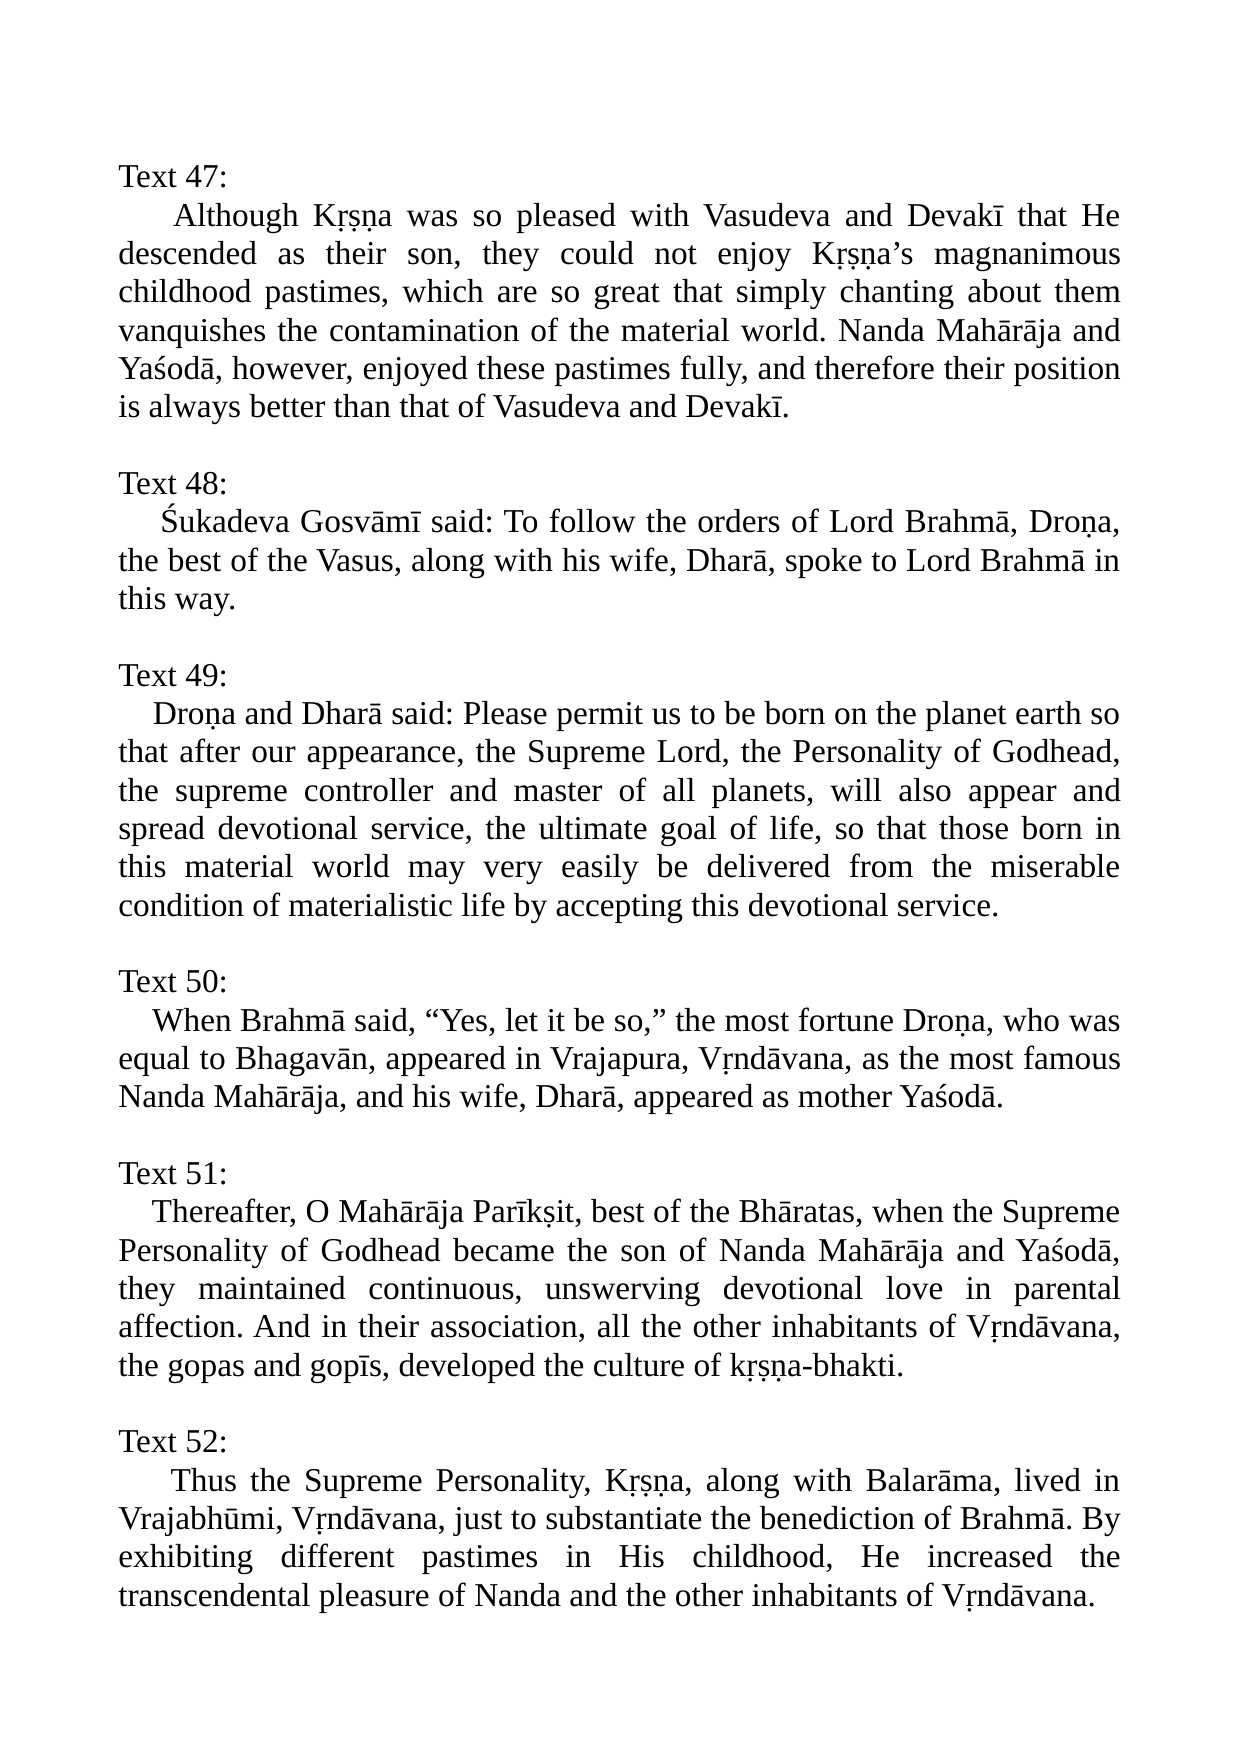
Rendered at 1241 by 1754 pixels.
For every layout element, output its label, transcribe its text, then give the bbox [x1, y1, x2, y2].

text Text 48: [118, 463, 1122, 501]
text Text 52: [118, 1421, 1122, 1460]
text Śukadeva Gosvāmī said: To follow the orders of Lord Brahmā, Droṇa, the best of the Vasus, along with his wife, Dharā, spoke to Lord Brahmā in this way. [118, 501, 1122, 616]
text Text 50: [118, 961, 1122, 1000]
text Text 47: [118, 156, 1122, 195]
text Text 51: [118, 1153, 1122, 1191]
text When Brahmā said, “Yes, let it be so,” the most fortune Droṇa, who was equal to Bhagavān, appeared in Vrajapura, Vṛndāvana, as the most famous Nanda Mahārāja, and his wife, Dharā, appeared as mother Yaśodā. [118, 1000, 1122, 1115]
text Thus the Supreme Personality, Kṛṣṇa, along with Balarāma, lived in Vrajabhūmi, Vṛndāvana, just to substantiate the benediction of Brahmā. By exhibiting different pastimes in His childhood, He increased the transcendental pleasure of Nanda and the other inhabitants of Vṛndāvana. [118, 1460, 1122, 1613]
text Text 49: [118, 655, 1122, 693]
text Droṇa and Dharā said: Please permit us to be born on the planet earth so that after our appearance, the Supreme Lord, the Personality of Godhead, the supreme controller and master of all planets, will also appear and spread devotional service, the ultimate goal of life, so that those born in this material world may very easily be delivered from the miserable condition of materialistic life by accepting this devotional service. [118, 693, 1122, 923]
text Although Kṛṣṇa was so pleased with Vasudeva and Devakī that He descended as their son, they could not enjoy Kṛṣṇa’s magnanimous childhood pastimes, which are so great that simply chanting about them vanquishes the contamination of the material world. Nanda Mahārāja and Yaśodā, however, enjoyed these pastimes fully, and therefore their position is always better than that of Vasudeva and Devakī. [118, 195, 1122, 425]
text Thereafter, O Mahārāja Parīkṣit, best of the Bhāratas, when the Supreme Personality of Godhead became the son of Nanda Mahārāja and Yaśodā, they maintained continuous, unswerving devotional love in parental affection. And in their association, all the other inhabitants of Vṛndāvana, the gopas and gopīs, developed the culture of kṛṣṇa-bhakti. [118, 1191, 1122, 1383]
